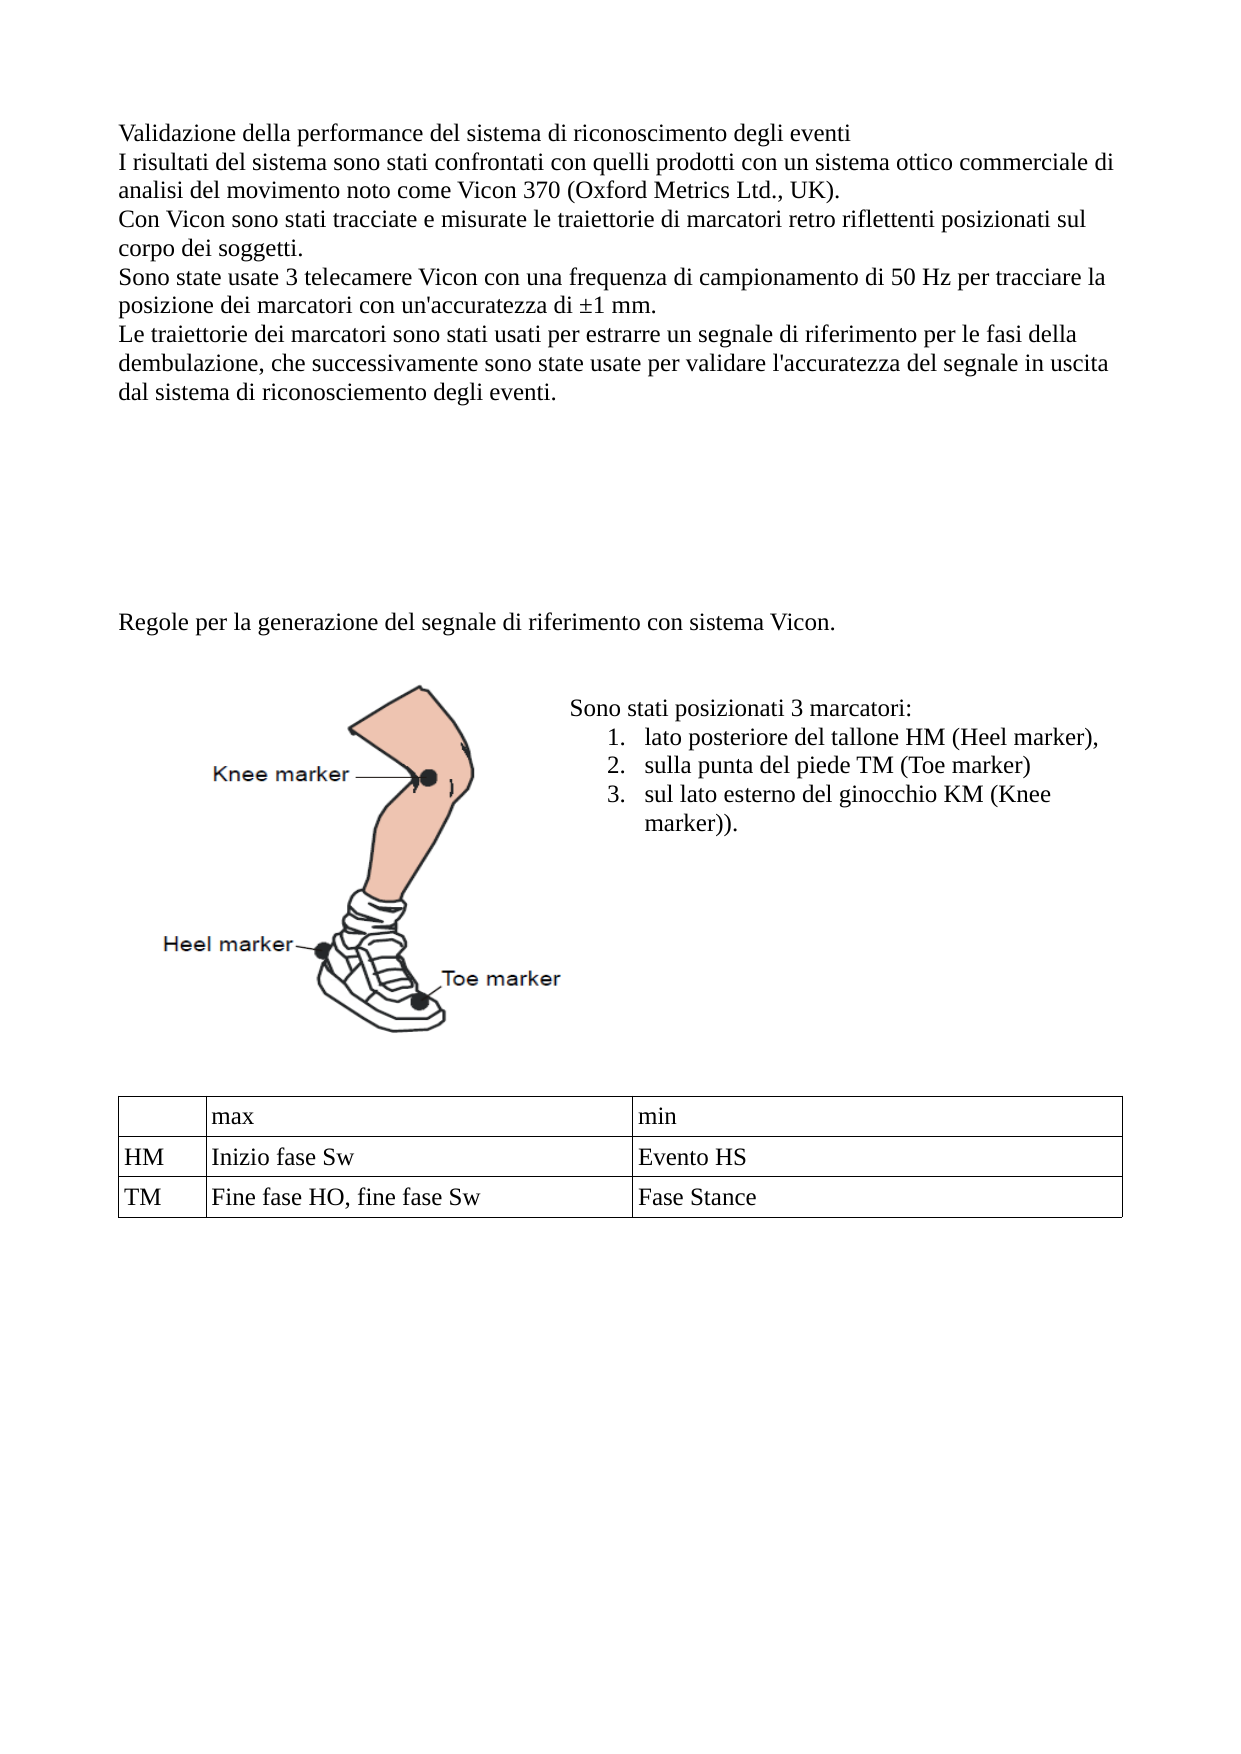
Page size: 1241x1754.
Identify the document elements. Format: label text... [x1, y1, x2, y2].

text Sono stati posizionati 3 marcatori: [570, 693, 1122, 722]
text Regole per la generazione del segnale di riferimento con sistema Vicon. [118, 607, 1122, 636]
table_cell TM [119, 1177, 206, 1217]
table_cell Evento HS [633, 1137, 1122, 1176]
text Validazione della performance del sistema di riconoscimento degli eventi [118, 118, 1122, 147]
list sulla punta del piede TM (Toe marker) [570, 751, 1122, 779]
text I risultati del sistema sono stati confrontati con quelli prodotti con un sistema ottico commerciale di analisi del movimento noto come Vicon 370 (Oxford Metrics Ltd., UK). [118, 147, 1122, 204]
text Con Vicon sono stati tracciate e misurate le traiettorie di marcatori retro riflettenti posizionati sul corpo dei soggetti. [118, 204, 1122, 262]
table_cell HM [119, 1137, 206, 1176]
list sul lato esterno del ginocchio KM (Knee marker)). [570, 779, 1122, 837]
text Sono state usate 3 telecamere Vicon con una frequenza di campionamento di 50 Hz per tracciare la posizione dei marcatori con un'accuratezza di ±1 mm. [118, 262, 1122, 319]
table_header max [207, 1097, 632, 1136]
list lato posteriore del tallone HM (Heel marker), [570, 722, 1122, 751]
table_cell Fine fase HO, fine fase Sw [207, 1177, 632, 1217]
table_cell Fase Stance [633, 1177, 1122, 1217]
table_header [119, 1097, 206, 1136]
text Le traiettorie dei marcatori sono stati usati per estrarre un segnale di riferimento per le fasi della dembulazione, che successivamente sono state usate per validare l'accuratezza del segnale in uscita dal sistema di riconosciemento degli eventi. [118, 319, 1122, 406]
table_header min [633, 1097, 1122, 1136]
table_cell Inizio fase Sw [207, 1137, 632, 1176]
